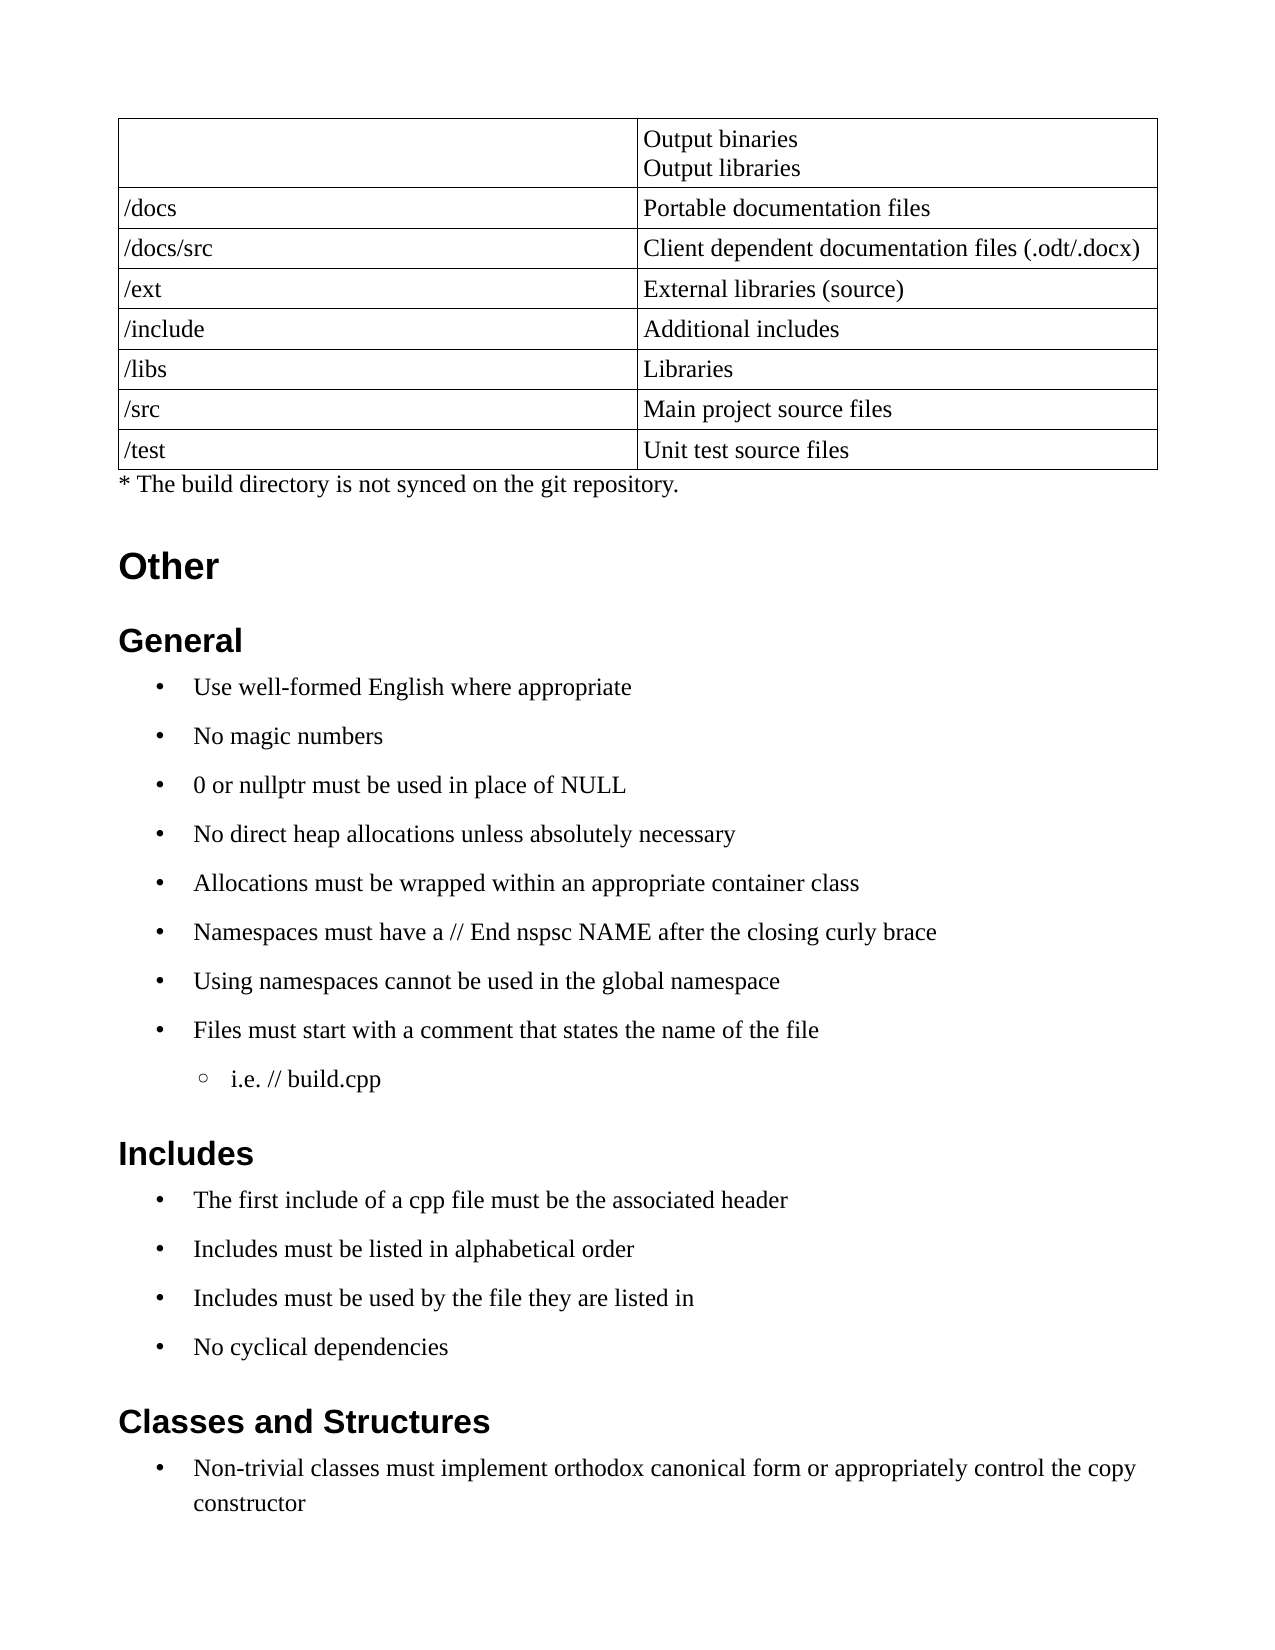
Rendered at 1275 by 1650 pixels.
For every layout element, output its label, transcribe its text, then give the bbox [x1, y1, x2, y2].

list Use well-formed English where appropriate [156, 672, 1157, 700]
subtitle Classes and Structures [118, 1402, 1157, 1441]
list Namespaces must have a // End nspsc NAME after the closing curly brace [156, 917, 1157, 946]
table_cell Main project source files [638, 390, 1157, 429]
list i.e. // build.cpp [193, 1064, 1157, 1093]
table_cell /libs [119, 350, 637, 389]
table_cell Libraries [638, 350, 1157, 389]
table_cell Output binaries Output libraries [638, 119, 1157, 187]
table_cell Portable documentation files [638, 188, 1157, 227]
list Files must start with a comment that states the name of the file [156, 1015, 1157, 1044]
list 0 or nullptr must be used in place of NULL [156, 770, 1157, 798]
list Using namespaces cannot be used in the global namespace [156, 966, 1157, 995]
subtitle Includes [118, 1134, 1157, 1173]
table_cell /src [119, 390, 637, 429]
table_cell Additional includes [638, 309, 1157, 348]
table_cell /include [119, 309, 637, 348]
list Non-trivial classes must implement orthodox canonical form or appropriately control the copy constructor [156, 1453, 1157, 1517]
list No cyclical dependencies [156, 1332, 1157, 1361]
table_cell /ext [119, 269, 637, 308]
list No magic numbers [156, 721, 1157, 749]
list Includes must be listed in alphabetical order [156, 1234, 1157, 1263]
table_cell [119, 119, 637, 187]
list Allocations must be wrapped within an appropriate container class [156, 868, 1157, 897]
table_cell Client dependent documentation files (.odt/.docx) [638, 229, 1157, 268]
table_cell /docs [119, 188, 637, 227]
list The first include of a cpp file must be the associated header [156, 1185, 1157, 1214]
table_cell /test [119, 430, 637, 469]
text * The build directory is not synced on the git repository. [118, 470, 1157, 498]
subtitle Other [118, 543, 1157, 587]
table_cell Unit test source files [638, 430, 1157, 469]
table_cell External libraries (source) [638, 269, 1157, 308]
list No direct heap allocations unless absolutely necessary [156, 819, 1157, 848]
table_cell /docs/src [119, 229, 637, 268]
list Includes must be used by the file they are listed in [156, 1283, 1157, 1312]
subtitle General [118, 621, 1157, 659]
